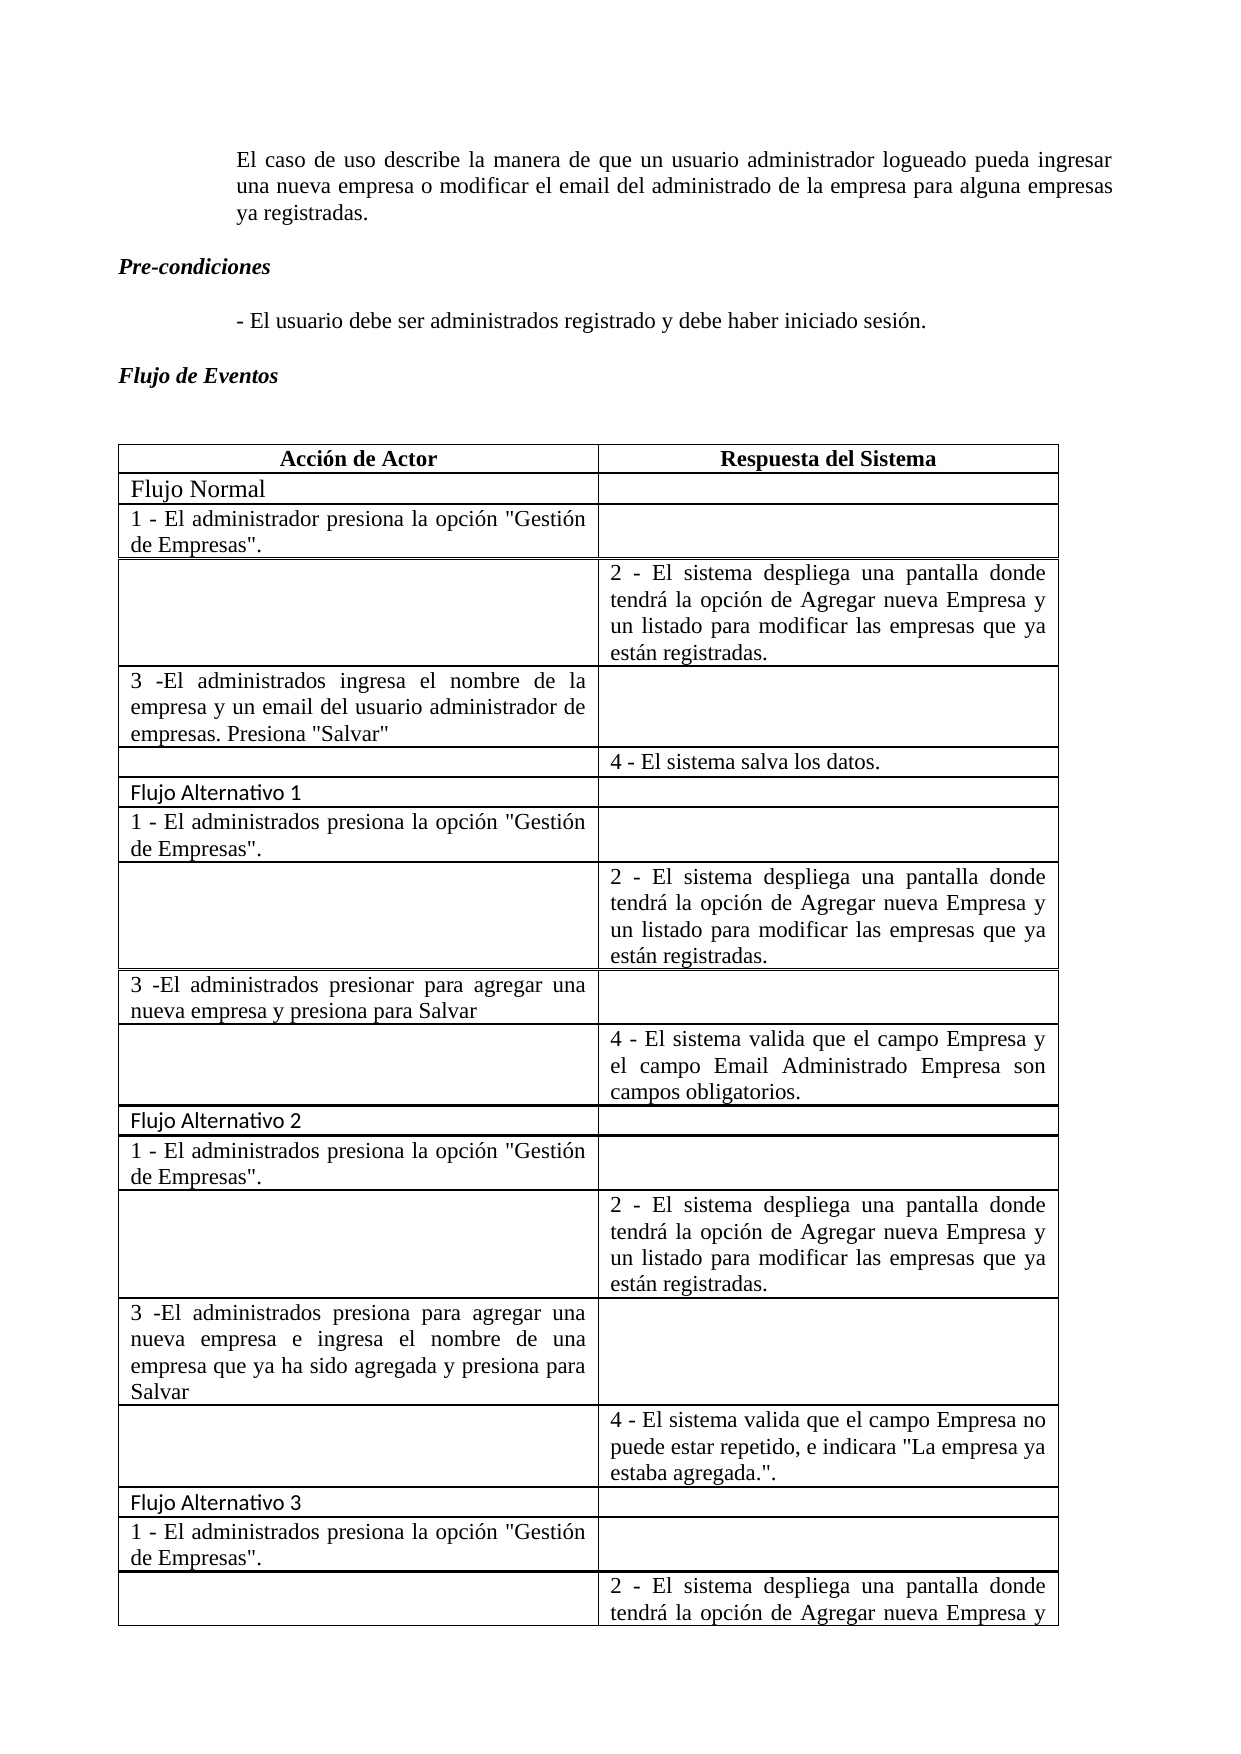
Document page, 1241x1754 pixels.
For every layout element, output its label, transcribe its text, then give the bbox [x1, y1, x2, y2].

table_cell [599, 1107, 1058, 1134]
table_cell [599, 667, 1058, 746]
table_cell [119, 1406, 598, 1486]
table_cell Flujo Alternativo 3 [119, 1488, 598, 1516]
table_cell 3 -El administrados presionar para agregar una nueva empresa y presiona para Salvar [119, 971, 598, 1023]
table_cell [119, 1025, 598, 1104]
table_cell [599, 808, 1058, 861]
table_cell [599, 971, 1058, 1023]
table_cell Flujo Normal [119, 474, 598, 503]
table_cell [599, 1137, 1058, 1189]
table_header Acción de Actor [119, 445, 598, 472]
table_cell 1 - El administrados presiona la opción "Gestión de Empresas". [119, 1137, 598, 1189]
table_cell 2 - El sistema despliega una pantalla donde tendrá la opción de Agregar nueva Empresa y un listado para modificar las empresas que ya están registradas. [599, 560, 1058, 665]
table_cell [599, 1518, 1058, 1570]
table_cell [599, 505, 1058, 557]
table_cell 1 - El administrados presiona la opción "Gestión de Empresas". [119, 808, 598, 861]
table_cell [599, 1299, 1058, 1404]
table_cell 4 - El sistema valida que el campo Empresa no puede estar repetido, e indicara "La empresa ya estaba agregada.". [599, 1406, 1058, 1486]
text Pre-condiciones [118, 253, 1122, 279]
table_cell [119, 863, 598, 968]
table_cell [119, 748, 598, 776]
table_cell 3 -El administrados ingresa el nombre de la empresa y un email del usuario administrador de empresas. Presiona "Salvar" [119, 667, 598, 746]
table_cell 3 -El administrados presiona para agregar una nueva empresa e ingresa el nombre de una empresa que ya ha sido agregada y presiona para Salvar [119, 1299, 598, 1404]
text - El usuario debe ser administrados registrado y debe haber iniciado sesión. [118, 308, 1122, 334]
table_cell 2 - El sistema despliega una pantalla donde tendrá la opción de Agregar nueva Empresa y un listado para modificar las empresas que ya están registradas. [599, 863, 1058, 968]
table_cell 2 - El sistema despliega una pantalla donde tendrá la opción de Agregar nueva Empresa y un listado para modificar las empresas que ya están registradas. [599, 1191, 1058, 1297]
table_cell [599, 1488, 1058, 1516]
table_cell [599, 474, 1058, 503]
table_cell [119, 1573, 598, 1625]
table_cell [599, 778, 1058, 806]
table_cell 4 - El sistema valida que el campo Empresa y el campo Email Administrado Empresa son campos obligatorios. [599, 1025, 1058, 1104]
table_cell 4 - El sistema salva los datos. [599, 748, 1058, 776]
table_cell [119, 560, 598, 665]
table_cell [119, 1191, 598, 1297]
table_cell Flujo Alternativo 2 [119, 1107, 598, 1134]
text El caso de uso describe la manera de que un usuario administrador logueado pueda ingresar una nueva empresa o modificar el email del administrado de la empresa para alguna empresas ya registradas. [118, 146, 1122, 225]
table_cell Flujo Alternativo 1 [119, 778, 598, 806]
table_header Respuesta del Sistema [599, 445, 1058, 472]
text Flujo de Eventos [118, 362, 1122, 388]
table_cell 1 - El administrados presiona la opción "Gestión de Empresas". [119, 1518, 598, 1570]
table_cell 2 - El sistema despliega una pantalla donde tendrá la opción de Agregar nueva Empresa y [599, 1573, 1058, 1625]
table_cell 1 - El administrador presiona la opción "Gestión de Empresas". [119, 505, 598, 557]
